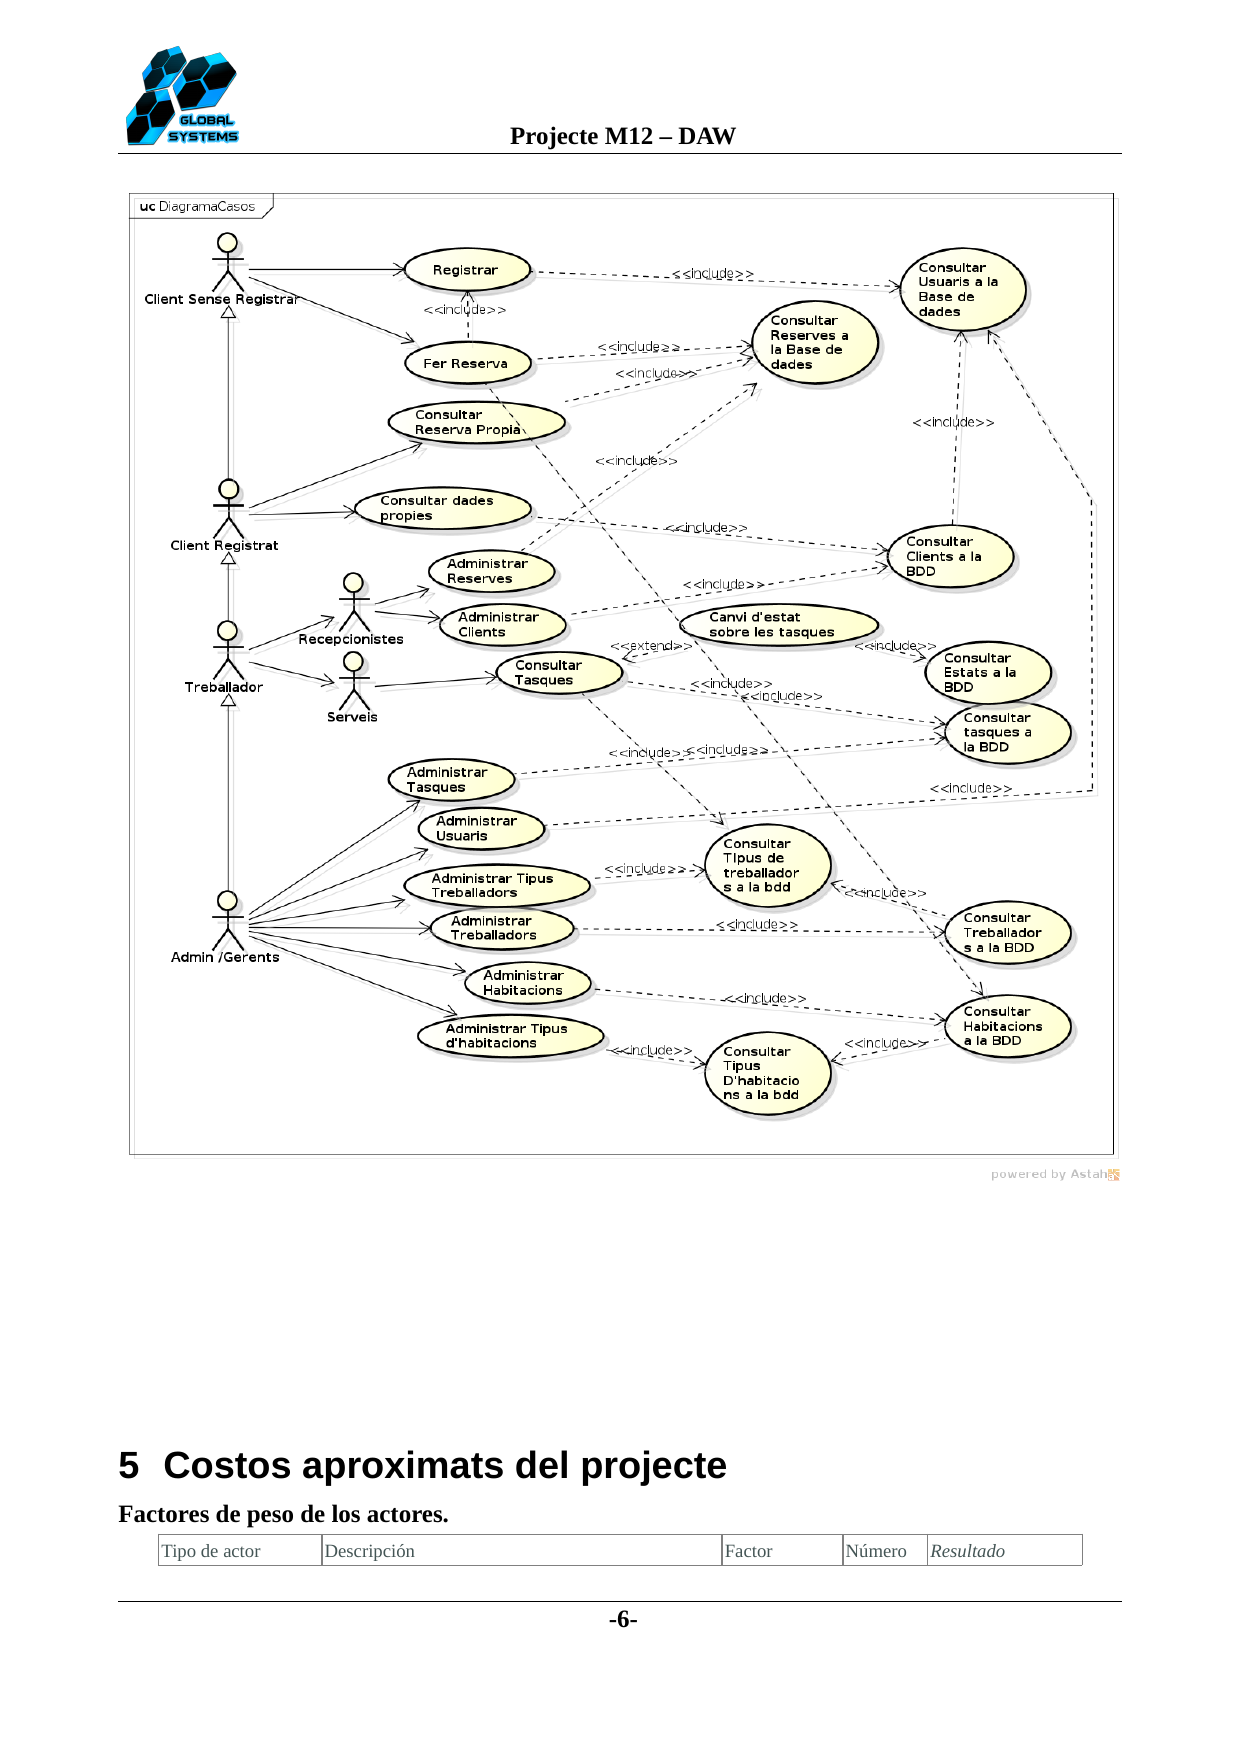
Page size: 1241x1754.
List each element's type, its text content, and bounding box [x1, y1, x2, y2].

table_header Número [844, 1535, 927, 1565]
subtitle Costos aproximats del projecte [118, 1443, 1122, 1486]
text Factores de peso de los actores. [118, 1499, 1122, 1528]
picture [121, 20, 244, 165]
table_header Factor [723, 1535, 842, 1565]
table_header Resultado [928, 1535, 1082, 1565]
table_header Descripción [323, 1535, 721, 1565]
picture [118, 183, 1123, 1184]
table_header Tipo de actor [159, 1535, 321, 1565]
